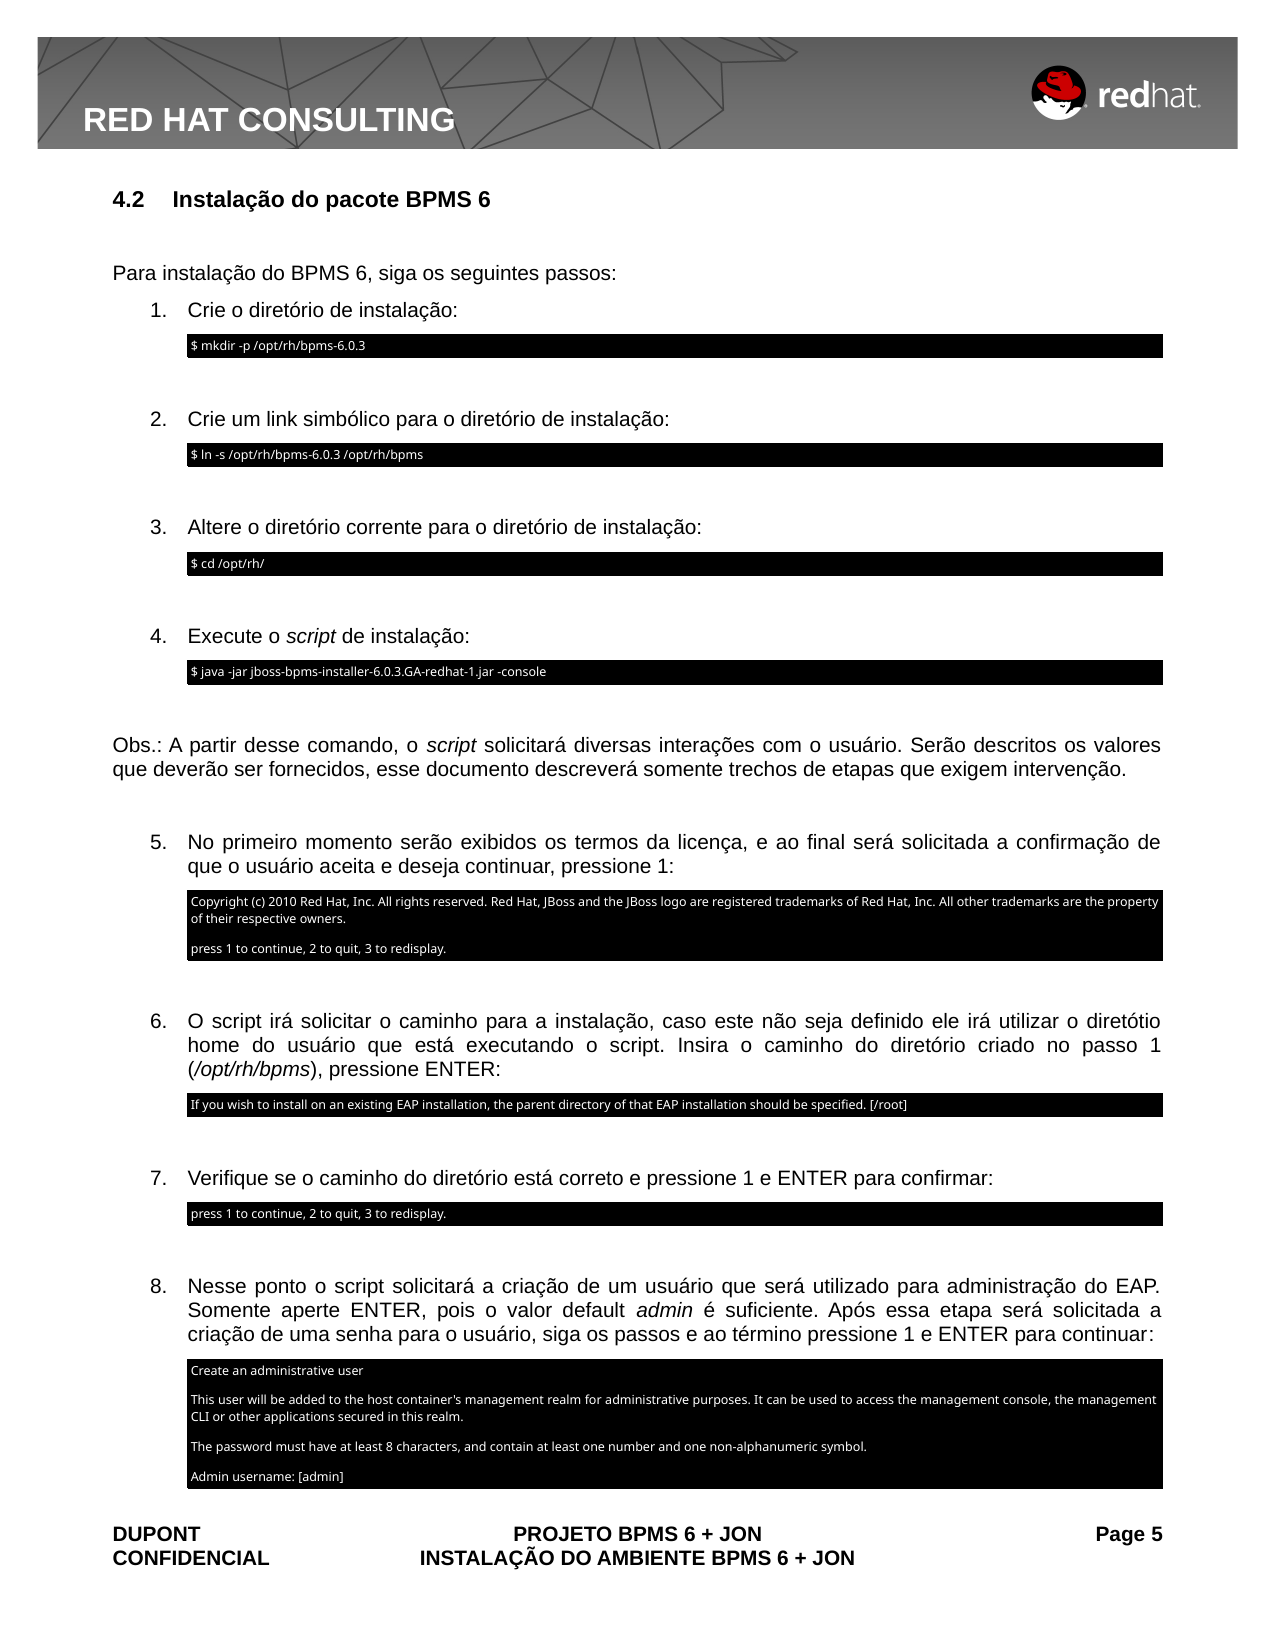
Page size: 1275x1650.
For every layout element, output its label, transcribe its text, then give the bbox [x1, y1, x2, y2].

list Altere o diretório corrente para o diretório de instalação: [150, 515, 1162, 539]
text Obs.: A partir desse comando, o script solicitará diversas interações com o usuário. Serão descritos os valores que deverão ser fornecidos, esse documento descreverá somente trechos de etapas que exigem intervenção. [112, 733, 1162, 781]
text Para instalação do BPMS 6, siga os seguintes passos: [112, 261, 1162, 285]
list Execute o script de instalação: [150, 624, 1162, 648]
list Crie um link simbólico para o diretório de instalação: [150, 406, 1162, 430]
list Crie o diretório de instalação: [150, 298, 1162, 322]
text press 1 to continue, 2 to quit, 3 to redisplay. [189, 937, 1162, 960]
list O script irá solicitar o caminho para a instalação, caso este não seja definido ele irá utilizar o diretótio home do usuário que está executando o script. Insira o caminho do diretório criado no passo 1 (/opt/rh/bpms), pressione ENTER: [150, 1009, 1162, 1081]
text Admin username: [admin] [189, 1464, 1162, 1488]
text Create an administrative user [189, 1360, 1162, 1379]
text Copyright (c) 2010 Red Hat, Inc. All rights reserved. Red Hat, JBoss and the JBoss logo are registered trademarks of Red Hat, Inc. All other trademarks are the property of their respective owners. [189, 891, 1162, 927]
text $ cd /opt/rh/ [189, 553, 1162, 575]
subtitle Instalação do pacote BPMS 6 [112, 186, 1162, 212]
text If you wish to install on an existing EAP installation, the parent directory of that EAP installation should be specified. [/root] [189, 1094, 1162, 1116]
text $ mkdir -p /opt/rh/bpms-6.0.3 [189, 335, 1162, 357]
text $ java -jar jboss-bpms-installer-6.0.3.GA-redhat-1.jar -console [189, 661, 1162, 684]
list Nesse ponto o script solicitará a criação de um usuário que será utilizado para administração do EAP. Somente aperte ENTER, pois o valor default admin é suficiente. Após essa etapa será solicitada a criação de uma senha para o usuário, siga os passos e ao término pressione 1 e ENTER para continuar: [150, 1274, 1162, 1346]
text $ ln -s /opt/rh/bpms-6.0.3 /opt/rh/bpms [189, 444, 1162, 466]
list Verifique se o caminho do diretório está correto e pressione 1 e ENTER para confirmar: [150, 1166, 1162, 1189]
text press 1 to continue, 2 to quit, 3 to redisplay. [189, 1203, 1162, 1225]
text This user will be added to the host container's management realm for administrative purposes. It can be used to access the management console, the management CLI or other applications secured in this realm. [189, 1388, 1162, 1426]
list No primeiro momento serão exibidos os termos da licença, e ao final será solicitada a confirmação de que o usuário aceita e deseja continuar, pressione 1: [150, 829, 1162, 877]
text The password must have at least 8 characters, and contain at least one number and one non-alphanumeric symbol. [189, 1435, 1162, 1455]
picture [37, 37, 1238, 149]
